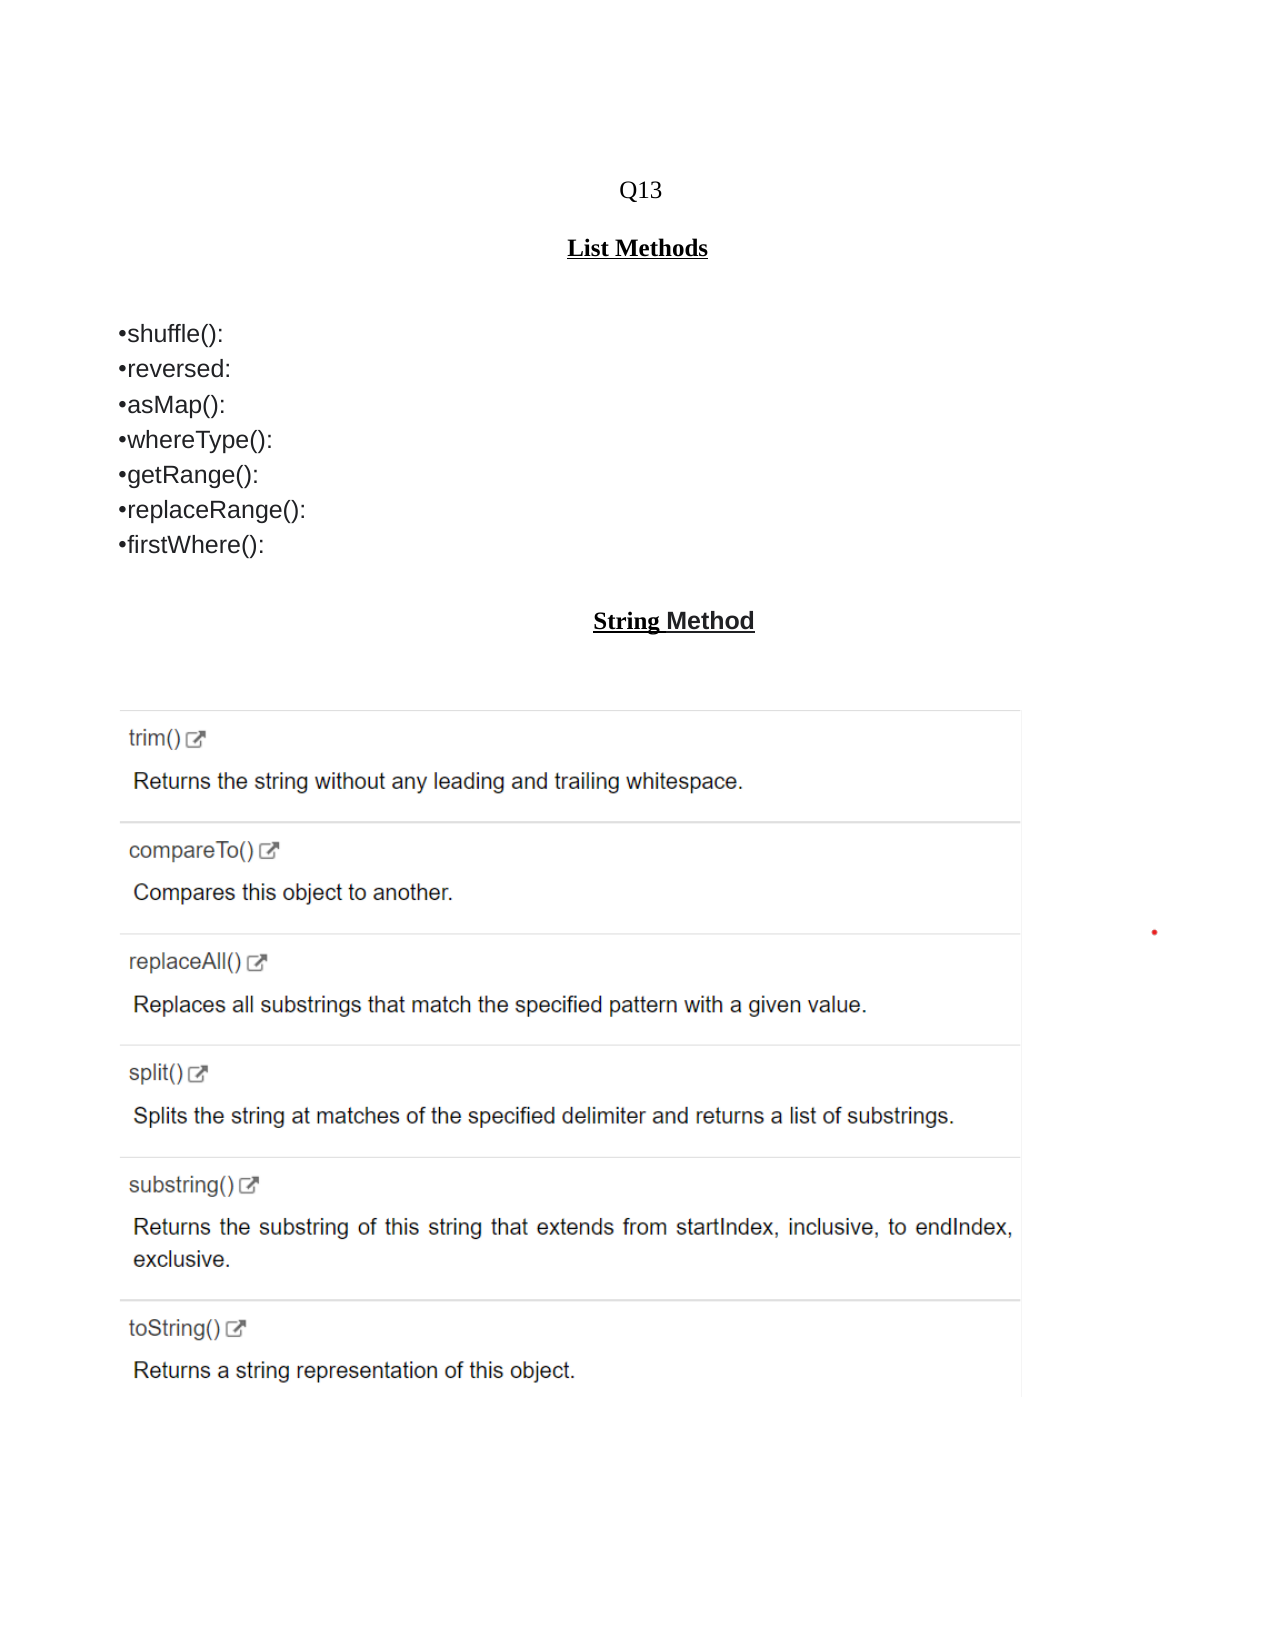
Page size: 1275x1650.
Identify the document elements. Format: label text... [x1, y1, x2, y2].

list replaceRange(): [118, 495, 1157, 524]
list reversed: [118, 354, 1157, 383]
list whereType(): [118, 425, 1157, 453]
list asMap(): [118, 389, 1157, 418]
list shuffle(): [118, 319, 1157, 348]
text List Methods [118, 233, 1157, 262]
picture [119, 710, 1159, 1397]
text String Method [118, 606, 1157, 635]
text Q13 [118, 176, 1157, 204]
list firstWhere(): [118, 530, 1157, 559]
list getRange(): [118, 460, 1157, 489]
